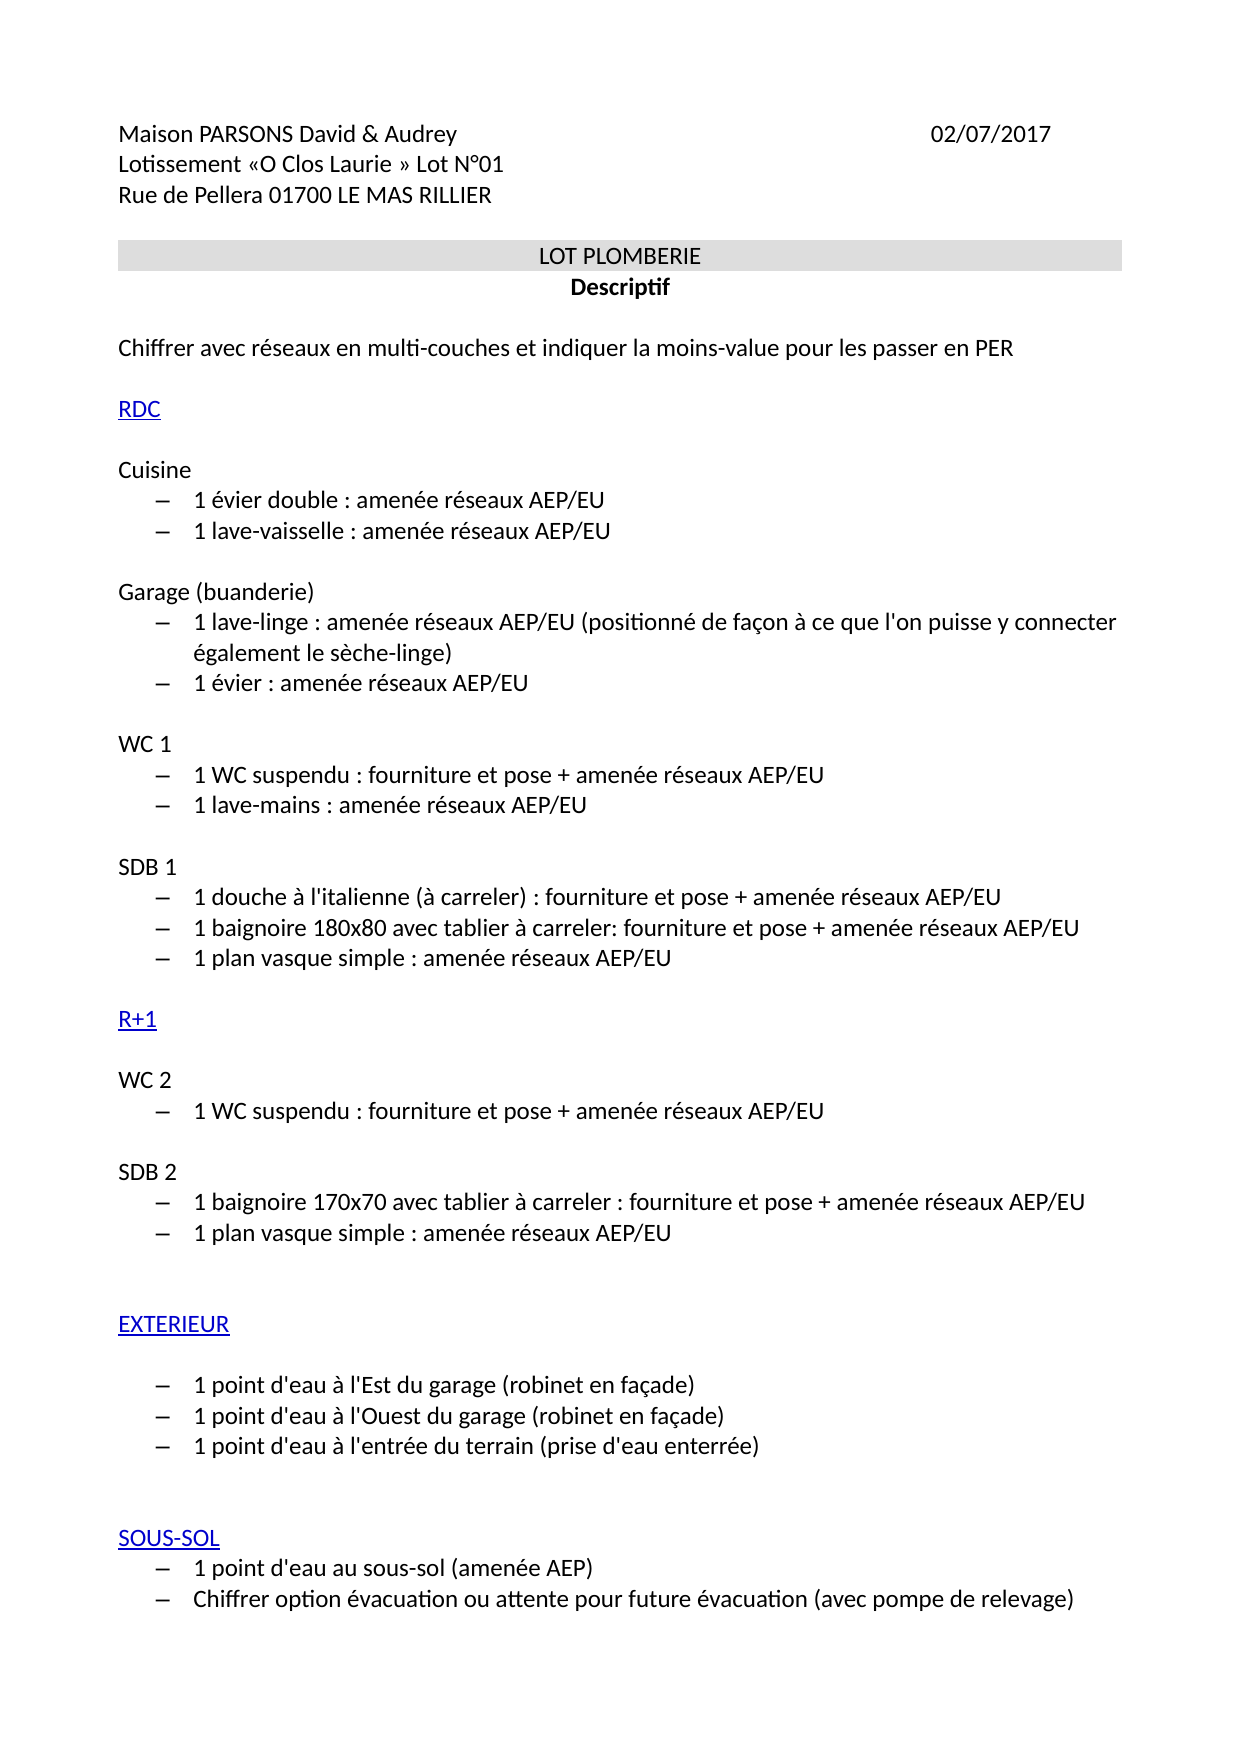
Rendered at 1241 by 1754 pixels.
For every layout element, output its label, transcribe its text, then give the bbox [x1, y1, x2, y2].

list 1 plan vasque simple : amenée réseaux AEP/EU [156, 1217, 1122, 1247]
list 1 baignoire 170x70 avec tablier à carreler : fourniture et pose + amenée réseaux AEP/EU [156, 1186, 1122, 1217]
text Lotissement «O Clos Laurie » Lot N°01 [118, 149, 1122, 179]
text Rue de Pellera 01700 LE MAS RILLIER [118, 179, 1122, 210]
text LOT PLOMBERIE [118, 240, 1122, 271]
text WC 1 [118, 728, 1122, 759]
text EXTERIEUR [118, 1308, 1122, 1339]
list 1 lave-vaisselle : amenée réseaux AEP/EU [156, 515, 1122, 545]
list 1 évier double : amenée réseaux AEP/EU [156, 484, 1122, 515]
list 1 évier : amenée réseaux AEP/EU [156, 667, 1122, 698]
list 1 point d'eau à l'entrée du terrain (prise d'eau enterrée) [156, 1431, 1122, 1461]
list Chiffrer option évacuation ou attente pour future évacuation (avec pompe de relevage) [156, 1583, 1122, 1614]
list 1 douche à l'italienne (à carreler) : fourniture et pose + amenée réseaux AEP/EU [156, 881, 1122, 912]
text SDB 2 [118, 1156, 1122, 1186]
list 1 lave-linge : amenée réseaux AEP/EU (positionné de façon à ce que l'on puisse y connecter également le sèche-linge) [156, 606, 1122, 667]
list 1 point d'eau à l'Ouest du garage (robinet en façade) [156, 1400, 1122, 1431]
text SDB 1 [118, 851, 1122, 881]
list 1 WC suspendu : fourniture et pose + amenée réseaux AEP/EU [156, 759, 1122, 789]
text R+1 [118, 1003, 1122, 1034]
list 1 plan vasque simple : amenée réseaux AEP/EU [156, 942, 1122, 973]
text Chiffrer avec réseaux en multi-couches et indiquer la moins-value pour les passer en PER [118, 332, 1122, 362]
text Maison PARSONS David & Audrey 02/07/2017 [118, 118, 1122, 149]
text WC 2 [118, 1064, 1122, 1095]
list 1 baignoire 180x80 avec tablier à carreler: fourniture et pose + amenée réseaux AEP/EU [156, 912, 1122, 942]
text Cuisine [118, 454, 1122, 484]
text Garage (buanderie) [118, 576, 1122, 606]
text SOUS-SOL [118, 1522, 1122, 1553]
list 1 WC suspendu : fourniture et pose + amenée réseaux AEP/EU [156, 1095, 1122, 1125]
text RDC [118, 393, 1122, 423]
list 1 point d'eau à l'Est du garage (robinet en façade) [156, 1369, 1122, 1400]
list 1 point d'eau au sous-sol (amenée AEP) [156, 1553, 1122, 1583]
list 1 lave-mains : amenée réseaux AEP/EU [156, 789, 1122, 820]
text Descriptif [118, 271, 1122, 301]
